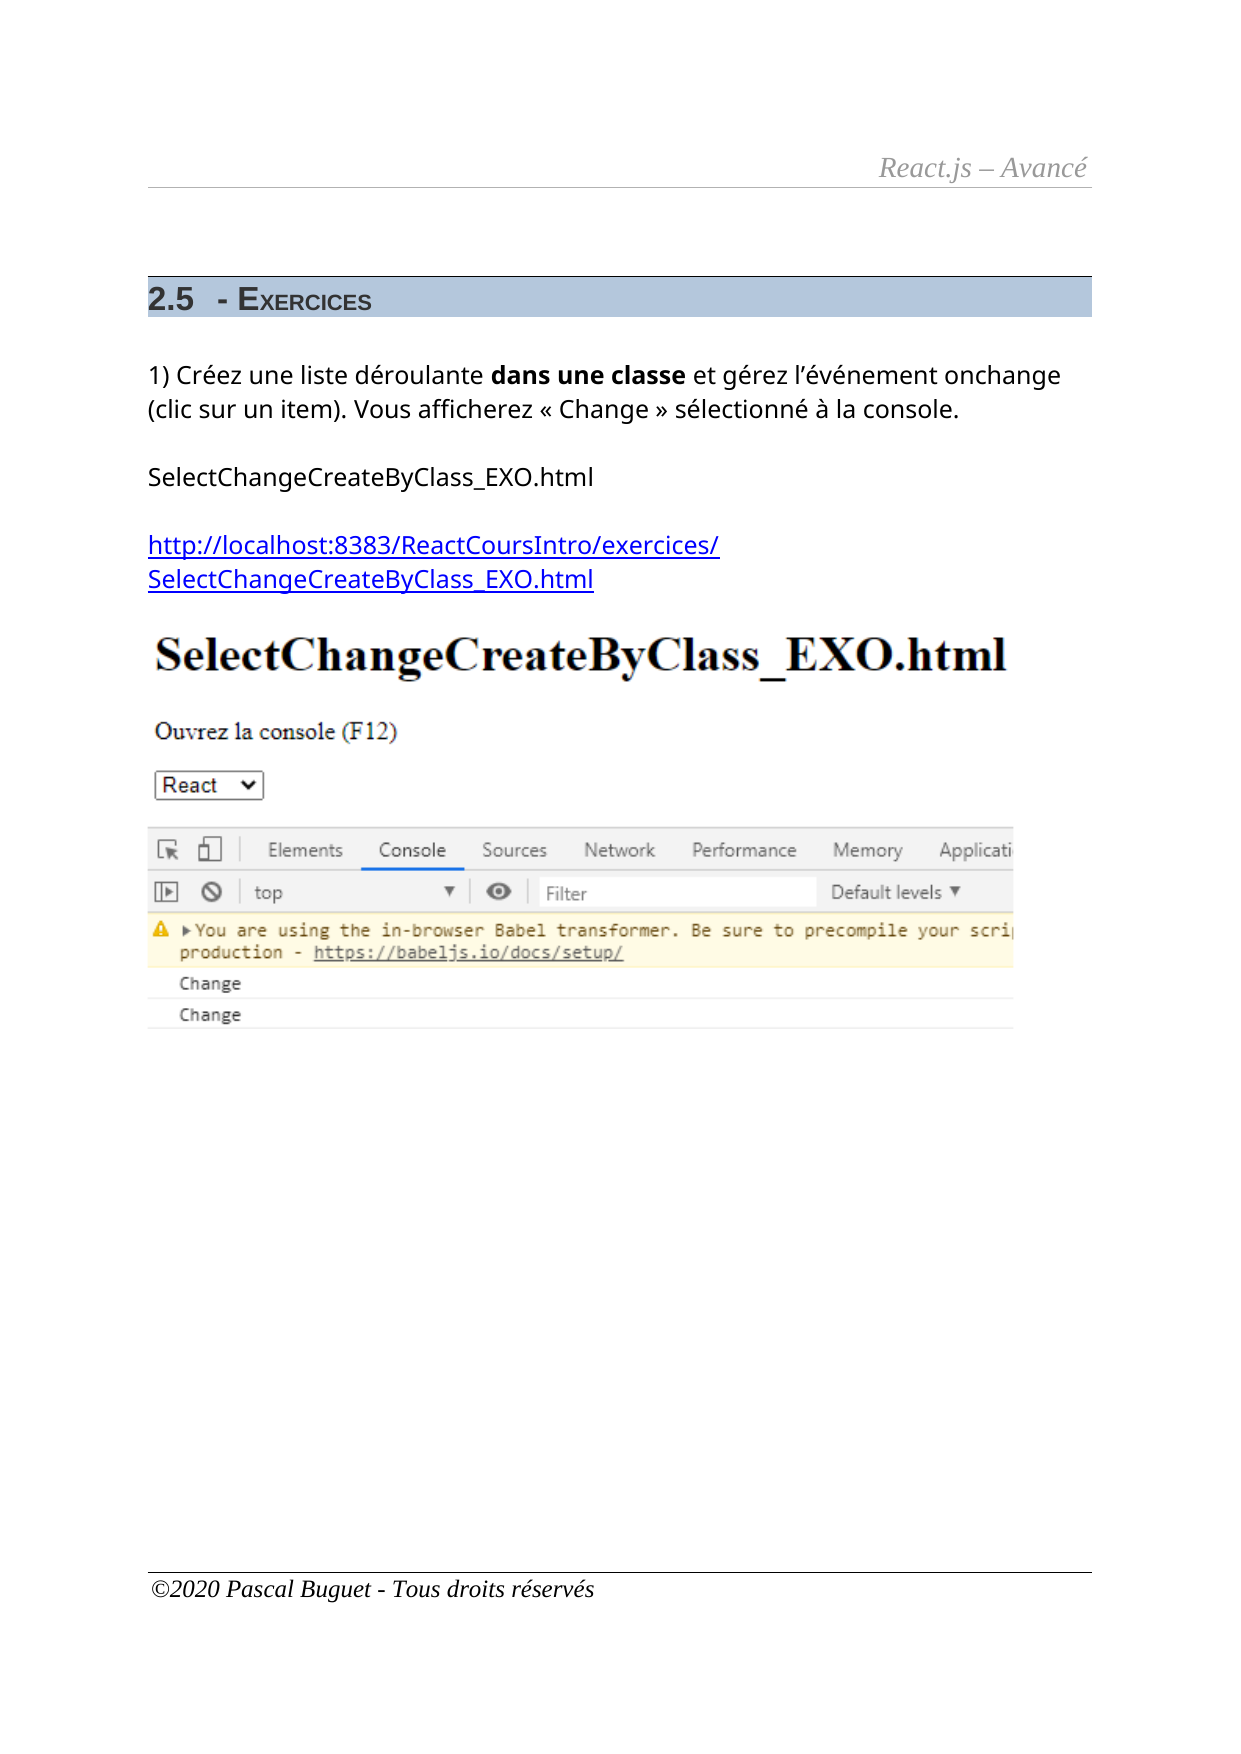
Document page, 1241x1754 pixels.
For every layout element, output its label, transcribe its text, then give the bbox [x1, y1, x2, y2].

picture [147, 630, 1014, 1029]
text 1) Créez une liste déroulante dans une classe et gérez l’événement onchange (clic sur un item). Vous afficherez « Change » sélectionné à la console. [148, 358, 1092, 426]
text http://localhost:8383/ReactCoursIntro/exercices/SelectChangeCreateByClass_EXO.html [148, 528, 1092, 596]
subtitle - Exercices [148, 277, 1092, 317]
text SelectChangeCreateByClass_EXO.html [148, 460, 1092, 494]
